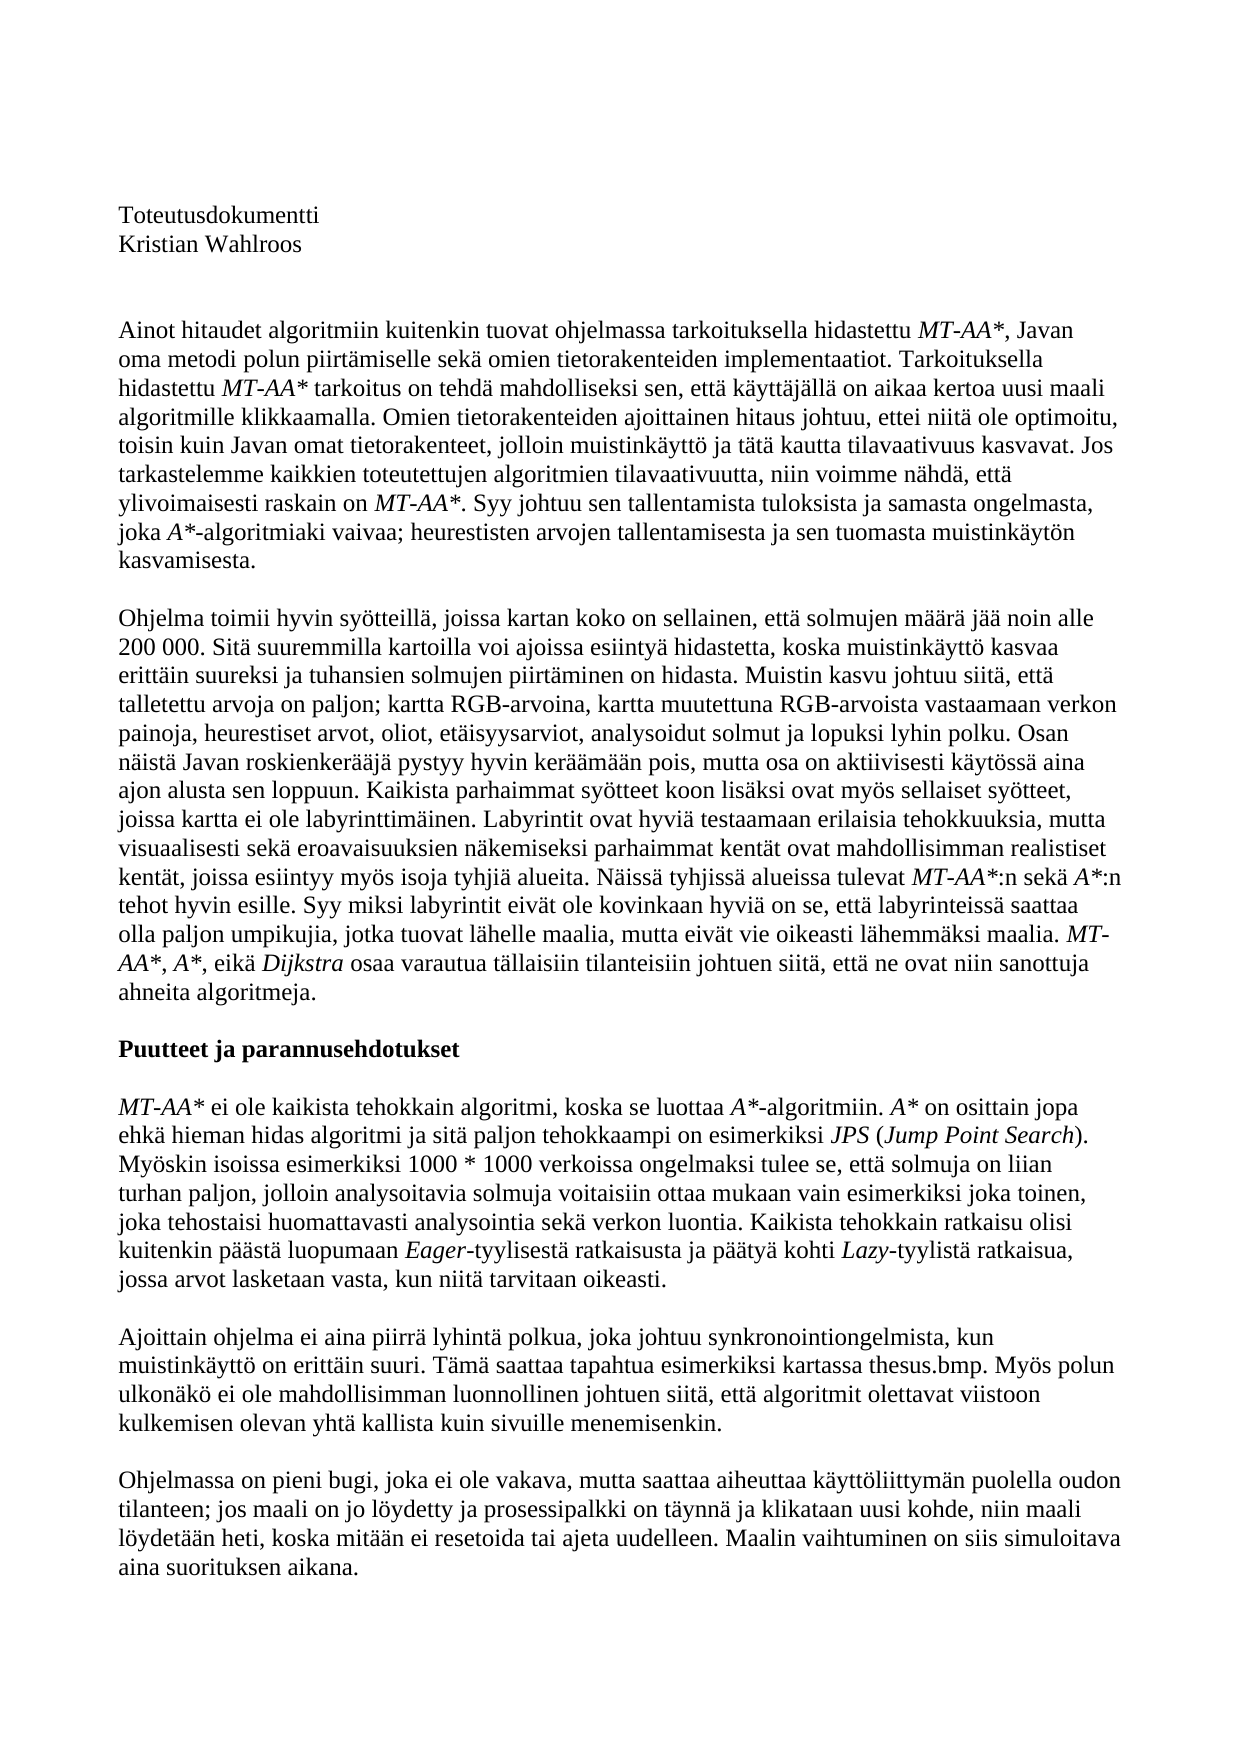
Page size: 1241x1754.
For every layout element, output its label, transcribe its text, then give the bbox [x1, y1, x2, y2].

text Ajoittain ohjelma ei aina piirrä lyhintä polkua, joka johtuu synkronointiongelmista, kun muistinkäyttö on erittäin suuri. Tämä saattaa tapahtua esimerkiksi kartassa thesus.bmp. Myös polun ulkonäkö ei ole mahdollisimman luonnollinen johtuen siitä, että algoritmit olettavat viistoon kulkemisen olevan yhtä kallista kuin sivuille menemisenkin. [118, 1322, 1122, 1437]
text Ohjelmassa on pieni bugi, joka ei ole vakava, mutta saattaa aiheuttaa käyttöliittymän puolella oudon tilanteen; jos maali on jo löydetty ja prosessipalkki on täynnä ja klikataan uusi kohde, niin maali löydetään heti, koska mitään ei resetoida tai ajeta uudelleen. Maalin vaihtuminen on siis simuloitava aina suorituksen aikana. [118, 1465, 1122, 1580]
text Puutteet ja parannusehdotukset [118, 1034, 1122, 1063]
text MT-AA* ei ole kaikista tehokkain algoritmi, koska se luottaa A*-algoritmiin. A* on osittain jopa ehkä hieman hidas algoritmi ja sitä paljon tehokkaampi on esimerkiksi JPS (Jump Point Search). Myöskin isoissa esimerkiksi 1000 * 1000 verkoissa ongelmaksi tulee se, että solmuja on liian turhan paljon, jolloin analysoitavia solmuja voitaisiin ottaa mukaan vain esimerkiksi joka toinen, joka tehostaisi huomattavasti analysointia sekä verkon luontia. Kaikista tehokkain ratkaisu olisi kuitenkin päästä luopumaan Eager-tyylisestä ratkaisusta ja päätyä kohti Lazy-tyylistä ratkaisua, jossa arvot lasketaan vasta, kun niitä tarvitaan oikeasti. [118, 1092, 1122, 1293]
text Ohjelma toimii hyvin syötteillä, joissa kartan koko on sellainen, että solmujen määrä jää noin alle 200 000. Sitä suuremmilla kartoilla voi ajoissa esiintyä hidastetta, koska muistinkäyttö kasvaa erittäin suureksi ja tuhansien solmujen piirtäminen on hidasta. Muistin kasvu johtuu siitä, että talletettu arvoja on paljon; kartta RGB-arvoina, kartta muutettuna RGB-arvoista vastaamaan verkon painoja, heurestiset arvot, oliot, etäisyysarviot, analysoidut solmut ja lopuksi lyhin polku. Osan näistä Javan roskienkerääjä pystyy hyvin keräämään pois, mutta osa on aktiivisesti käytössä aina ajon alusta sen loppuun. Kaikista parhaimmat syötteet koon lisäksi ovat myös sellaiset syötteet, joissa kartta ei ole labyrinttimäinen. Labyrintit ovat hyviä testaamaan erilaisia tehokkuuksia, mutta visuaalisesti sekä eroavaisuuksien näkemiseksi parhaimmat kentät ovat mahdollisimman realistiset kentät, joissa esiintyy myös isoja tyhjiä alueita. Näissä tyhjissä alueissa tulevat MT-AA*:n sekä A*:n tehot hyvin esille. Syy miksi labyrintit eivät ole kovinkaan hyviä on se, että labyrinteissä saattaa olla paljon umpikujia, jotka tuovat lähelle maalia, mutta eivät vie oikeasti lähemmäksi maalia. MT-AA*, A*, eikä Dijkstra osaa varautua tällaisiin tilanteisiin johtuen siitä, että ne ovat niin sanottuja ahneita algoritmeja. [118, 603, 1122, 1005]
text Ainot hitaudet algoritmiin kuitenkin tuovat ohjelmassa tarkoituksella hidastettu MT-AA*, Javan oma metodi polun piirtämiselle sekä omien tietorakenteiden implementaatiot. Tarkoituksella hidastettu MT-AA* tarkoitus on tehdä mahdolliseksi sen, että käyttäjällä on aikaa kertoa uusi maali algoritmille klikkaamalla. Omien tietorakenteiden ajoittainen hitaus johtuu, ettei niitä ole optimoitu, toisin kuin Javan omat tietorakenteet, jolloin muistinkäyttö ja tätä kautta tilavaativuus kasvavat. Jos tarkastelemme kaikkien toteutettujen algoritmien tilavaativuutta, niin voimme nähdä, että ylivoimaisesti raskain on MT-AA*. Syy johtuu sen tallentamista tuloksista ja samasta ongelmasta, joka A*-algoritmiaki vaivaa; heurestisten arvojen tallentamisesta ja sen tuomasta muistinkäytön kasvamisesta. [118, 315, 1122, 574]
